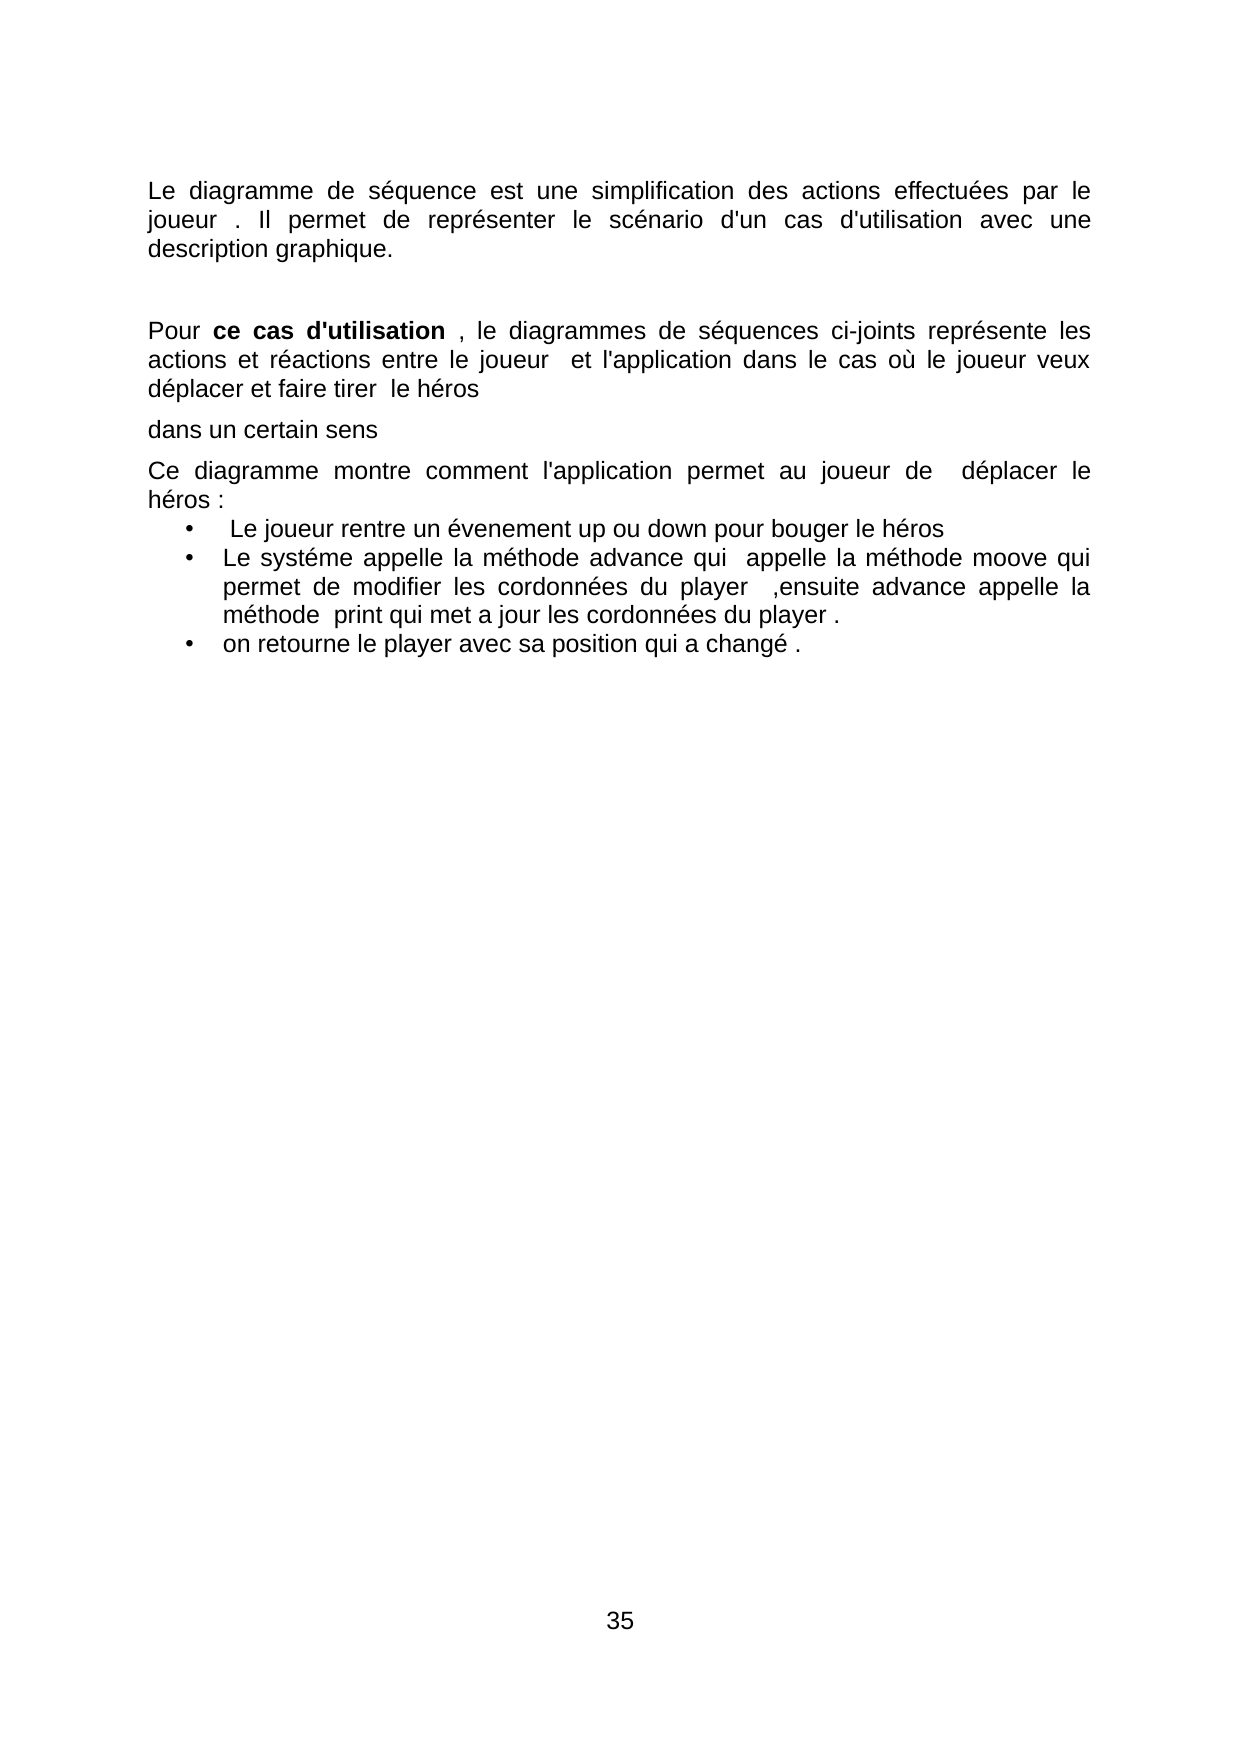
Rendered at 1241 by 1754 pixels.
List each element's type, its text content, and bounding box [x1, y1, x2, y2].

text Le diagramme de séquence est une simplification des actions effectuées par le joueur . Il permet de représenter le scénario d'un cas d'utilisation avec une description graphique. [148, 176, 1093, 263]
text Pour ce cas d'utilisation , le diagrammes de séquences ci-joints représente les actions et réactions entre le joueur et l'application dans le cas où le joueur veux déplacer et faire tirer le héros [148, 316, 1093, 403]
list Le systéme appelle la méthode advance qui appelle la méthode moove qui permet de modifier les cordonnées du player ,ensuite advance appelle la méthode print qui met a jour les cordonnées du player . [185, 543, 1093, 629]
list on retourne le player avec sa position qui a changé . [185, 629, 1093, 658]
text Ce diagramme montre comment l'application permet au joueur de déplacer le héros : [148, 456, 1093, 514]
text dans un certain sens [148, 415, 1093, 444]
list Le joueur rentre un évenement up ou down pour bouger le héros [185, 514, 1093, 543]
